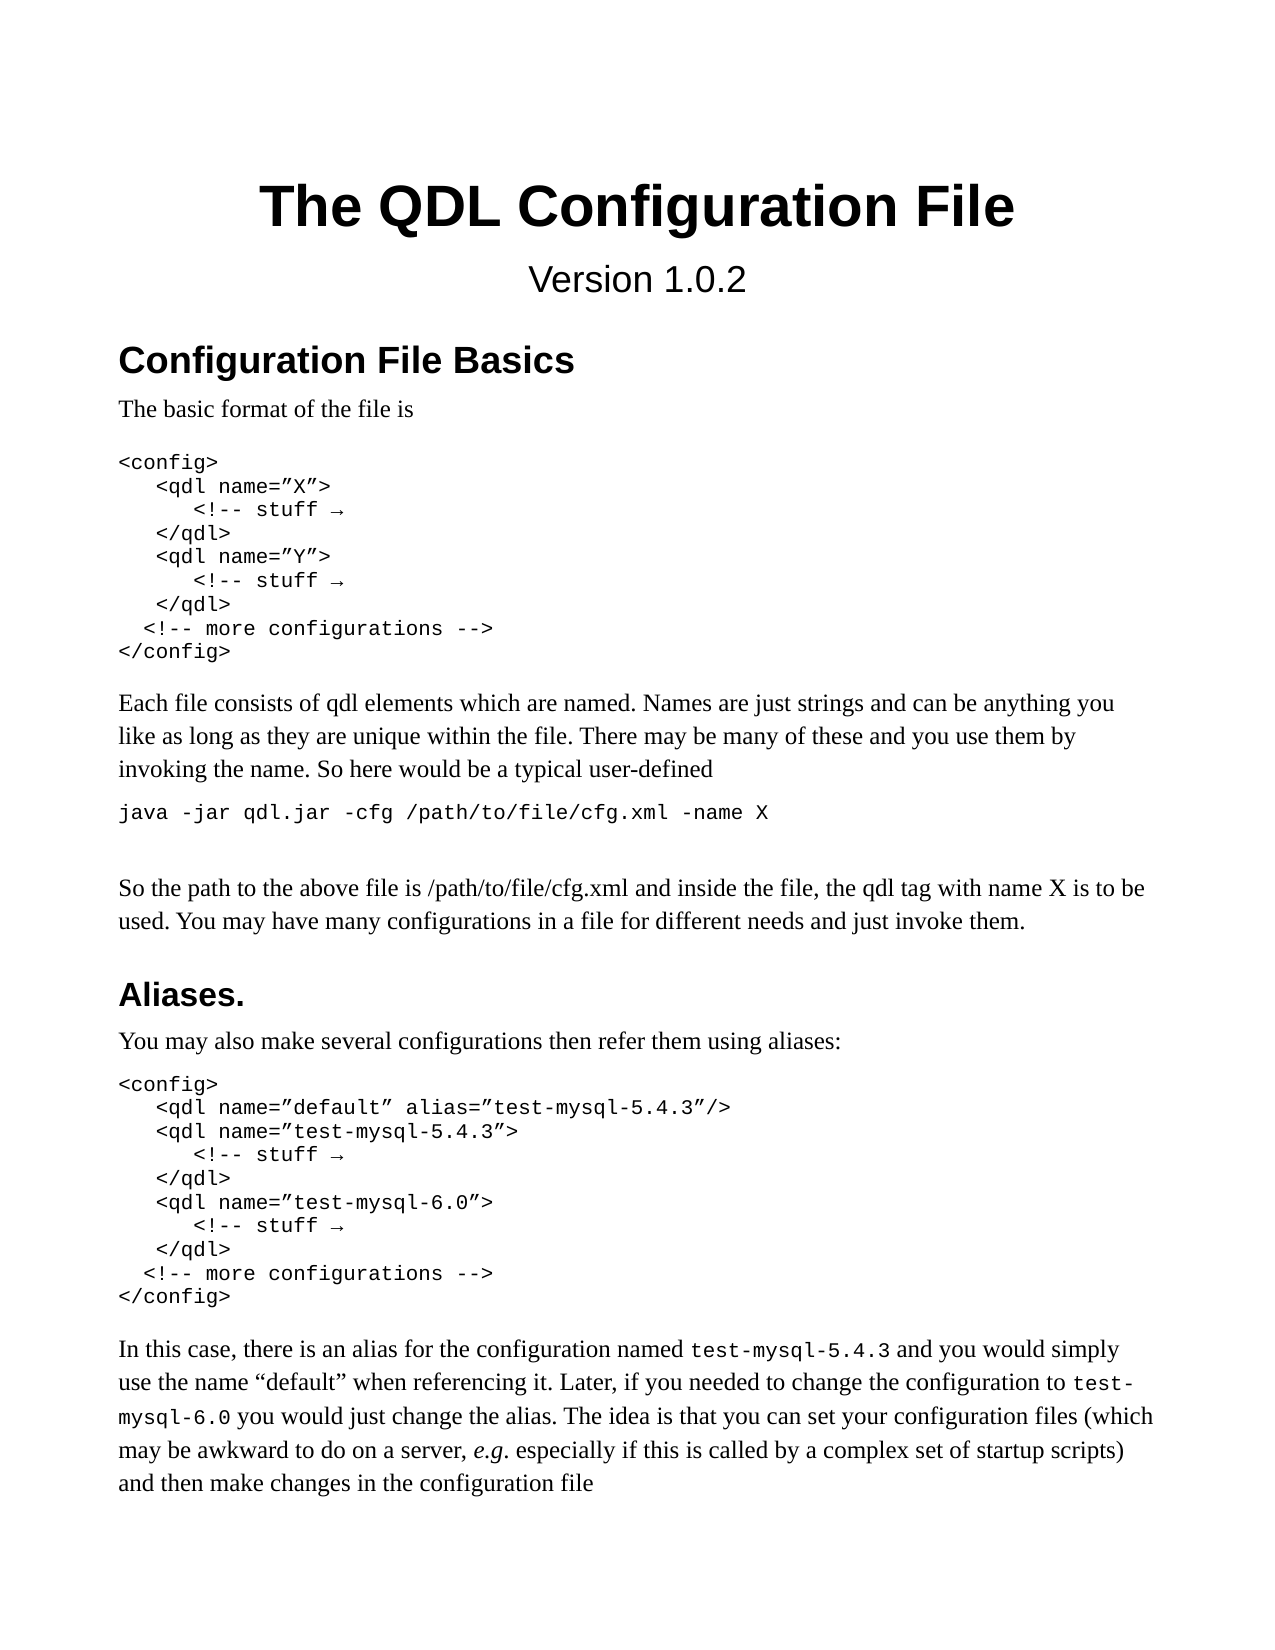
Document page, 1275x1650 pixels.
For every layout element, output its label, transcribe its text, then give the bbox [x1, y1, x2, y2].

text You may also make several configurations then refer them using aliases: [118, 1026, 1157, 1055]
text <!-- stuff → [118, 499, 1157, 523]
text </config> [118, 641, 1157, 665]
text </qdl> [118, 523, 1157, 547]
subtitle Aliases. [118, 975, 1157, 1013]
text <qdl name=”test-mysql-6.0”> [118, 1192, 1157, 1215]
text <config> [118, 452, 1157, 476]
text </qdl> [118, 1168, 1157, 1192]
title The QDL Configuration File [118, 172, 1157, 239]
text Each file consists of qdl elements which are named. Names are just strings and can be anything you like as long as they are unique within the file. There may be many of these and you use them by invoking the name. So here would be a typical user-defined [118, 688, 1157, 783]
subtitle Configuration File Basics [118, 338, 1157, 382]
text <!-- stuff → [118, 1215, 1157, 1239]
text So the path to the above file is /path/to/file/cfg.xml and inside the file, the qdl tag with name X is to be used. You may have many configurations in a file for different needs and just invoke them. [118, 873, 1157, 935]
text <qdl name=”default” alias=”test-mysql-5.4.3”/> [118, 1097, 1157, 1121]
text </qdl> [118, 1239, 1157, 1263]
text The basic format of the file is [118, 394, 1157, 423]
text In this case, there is an alias for the configuration named test-mysql-5.4.3 and you would simply use the name “default” when referencing it. Later, if you needed to change the configuration to test-mysql-6.0 you would just change the alias. The idea is that you can set your configuration files (which may be awkward to do on a server, e.g. especially if this is called by a complex set of startup scripts) and then make changes in the configuration file [118, 1334, 1157, 1497]
text <qdl name=”test-mysql-5.4.3”> [118, 1121, 1157, 1144]
subtitle Version 1.0.2 [118, 258, 1157, 301]
text <!-- more configurations --> [118, 1263, 1157, 1286]
text <qdl name=”X”> [118, 476, 1157, 499]
text <!-- more configurations --> [118, 617, 1157, 641]
text java -jar qdl.jar -cfg /path/to/file/cfg.xml -name X [118, 802, 1157, 826]
text <!-- stuff → [118, 1144, 1157, 1168]
text <qdl name=”Y”> [118, 547, 1157, 570]
text <config> [118, 1073, 1157, 1097]
text </config> [118, 1286, 1157, 1310]
text </qdl> [118, 594, 1157, 617]
text <!-- stuff → [118, 570, 1157, 594]
